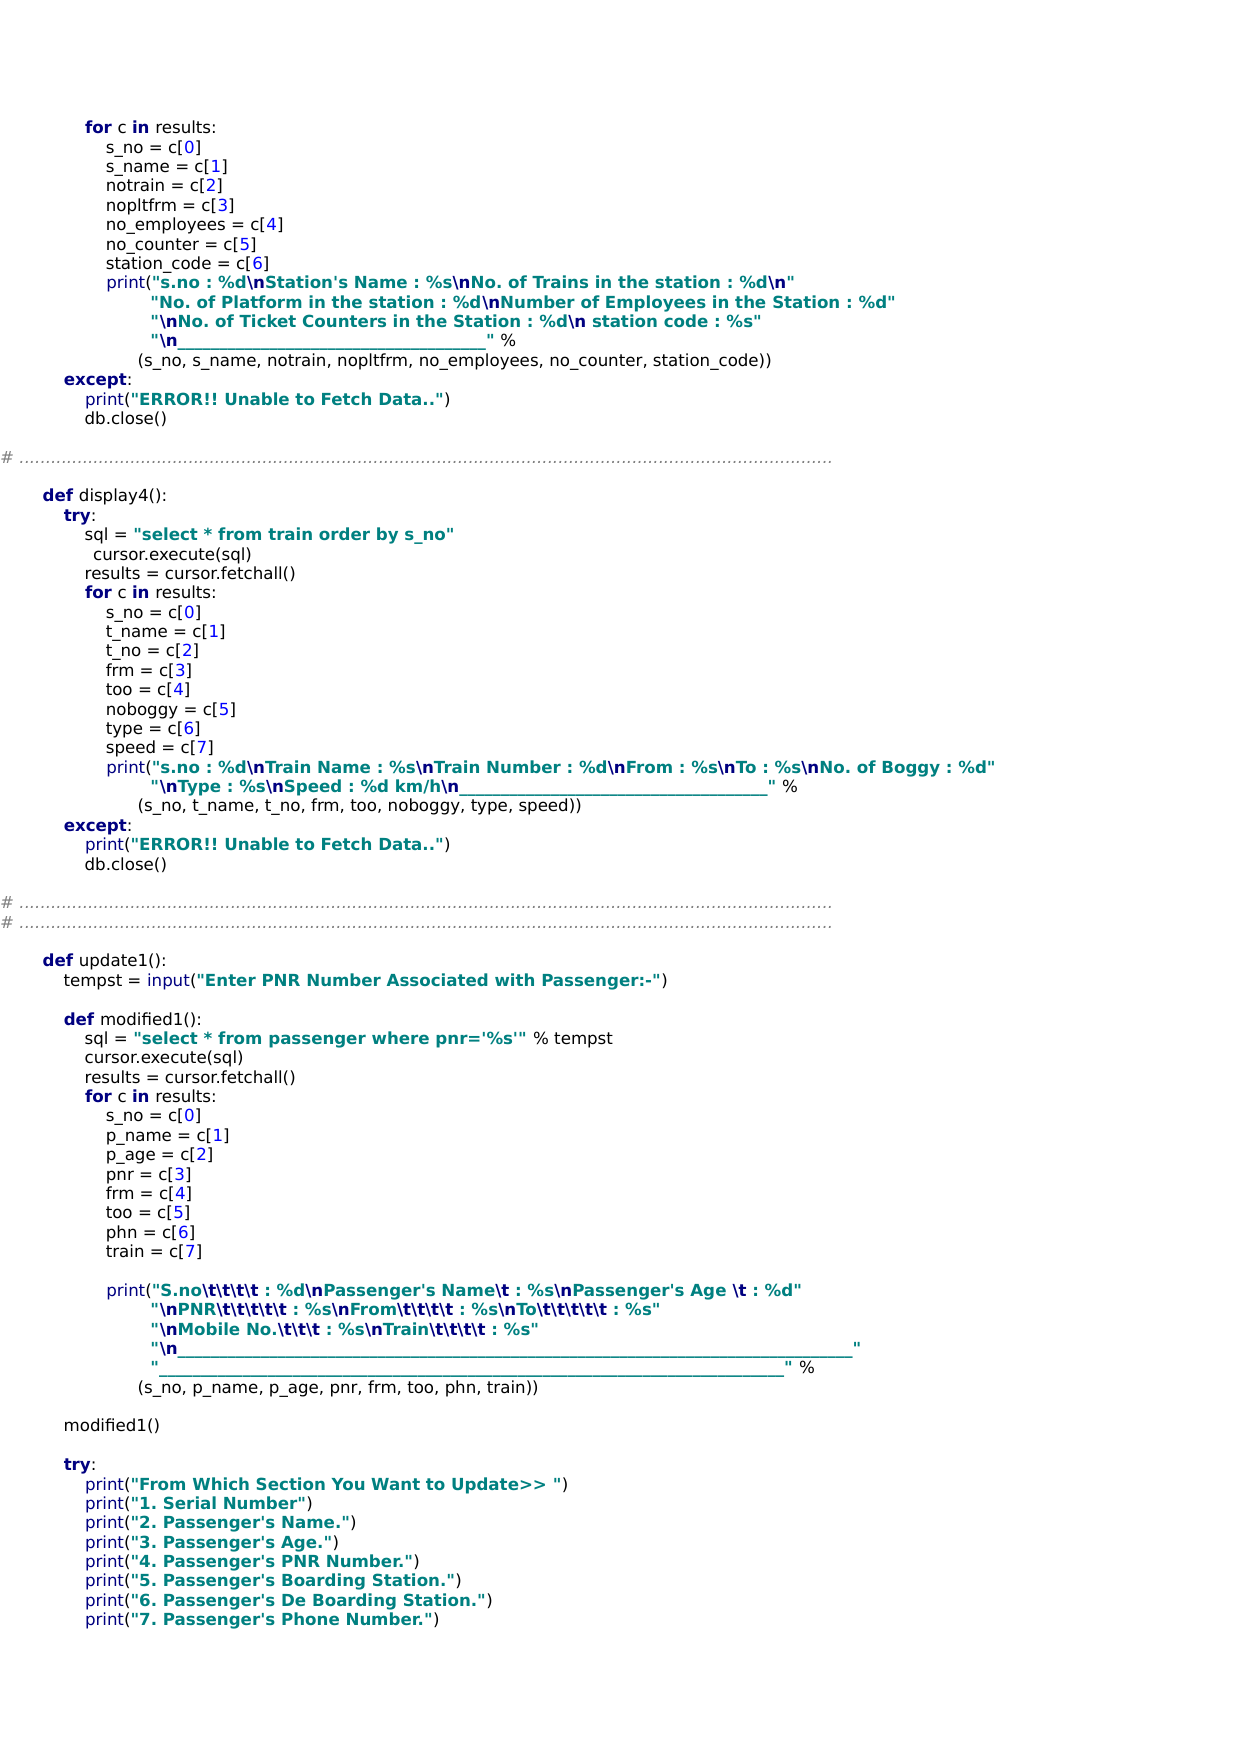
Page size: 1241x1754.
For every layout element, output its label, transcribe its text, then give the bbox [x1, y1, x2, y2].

text for c in results: s_no = c[0] s_name = c[1] notrain = c[2] nopltfrm = c[3] no_employees = c[4] no_counter = c[5] station_code = c[6] print("s.no : %d\nStation's Name : %s\nNo. of Trains in the station : %d\n" "No. of Platform in the station : %d\nNumber of Employees in the Station : %d" "\nNo. of Ticket Counters in the Station : %d\n station code : %s" "\n_____________________________________" % (s_no, s_name, notrain, nopltfrm, no_employees, no_counter, station_code)) except: print("ERROR!! Unable to Fetch Data..") db.close() # .......................................................................................................................................................... def display4(): try: sql = "select * from train order by s_no" cursor.execute(sql) results = cursor.fetchall() for c in results: s_no = c[0] t_name = c[1] t_no = c[2] frm = c[3] too = c[4] noboggy = c[5] type = c[6] speed = c[7] print("s.no : %d\nTrain Name : %s\nTrain Number : %d\nFrom : %s\nTo : %s\nNo. of Boggy : %d" "\nType : %s\nSpeed : %d km/h\n_____________________________________" % (s_no, t_name, t_no, frm, too, noboggy, type, speed)) except: print("ERROR!! Unable to Fetch Data..") db.close() # .......................................................................................................................................................... # .......................................................................................................................................................... def update1(): tempst = input("Enter PNR Number Associated with Passenger:-") def modified1(): sql = "select * from passenger where pnr='%s'" % tempst cursor.execute(sql) results = cursor.fetchall() for c in results: s_no = c[0] p_name = c[1] p_age = c[2] pnr = c[3] frm = c[4] too = c[5] phn = c[6] train = c[7] print("S.no\t\t\t\t : %d\nPassenger's Name\t : %s\nPassenger's Age \t : %d" "\nPNR\t\t\t\t\t : %s\nFrom\t\t\t\t : %s\nTo\t\t\t\t\t : %s" "\nMobile No.\t\t\t : %s\nTrain\t\t\t\t : %s" "\n_________________________________________________________________________________" "___________________________________________________________________________" % (s_no, p_name, p_age, pnr, frm, too, phn, train)) modified1() try: print("From Which Section You Want to Update>> ") print("1. Serial Number") print("2. Passenger's Name.") print("3. Passenger's Age.") print("4. Passenger's PNR Number.") print("5. Passenger's Boarding Station.") print("6. Passenger's De Boarding Station.") print("7. Passenger's Phone Number.") [0, 118, 1240, 1629]
